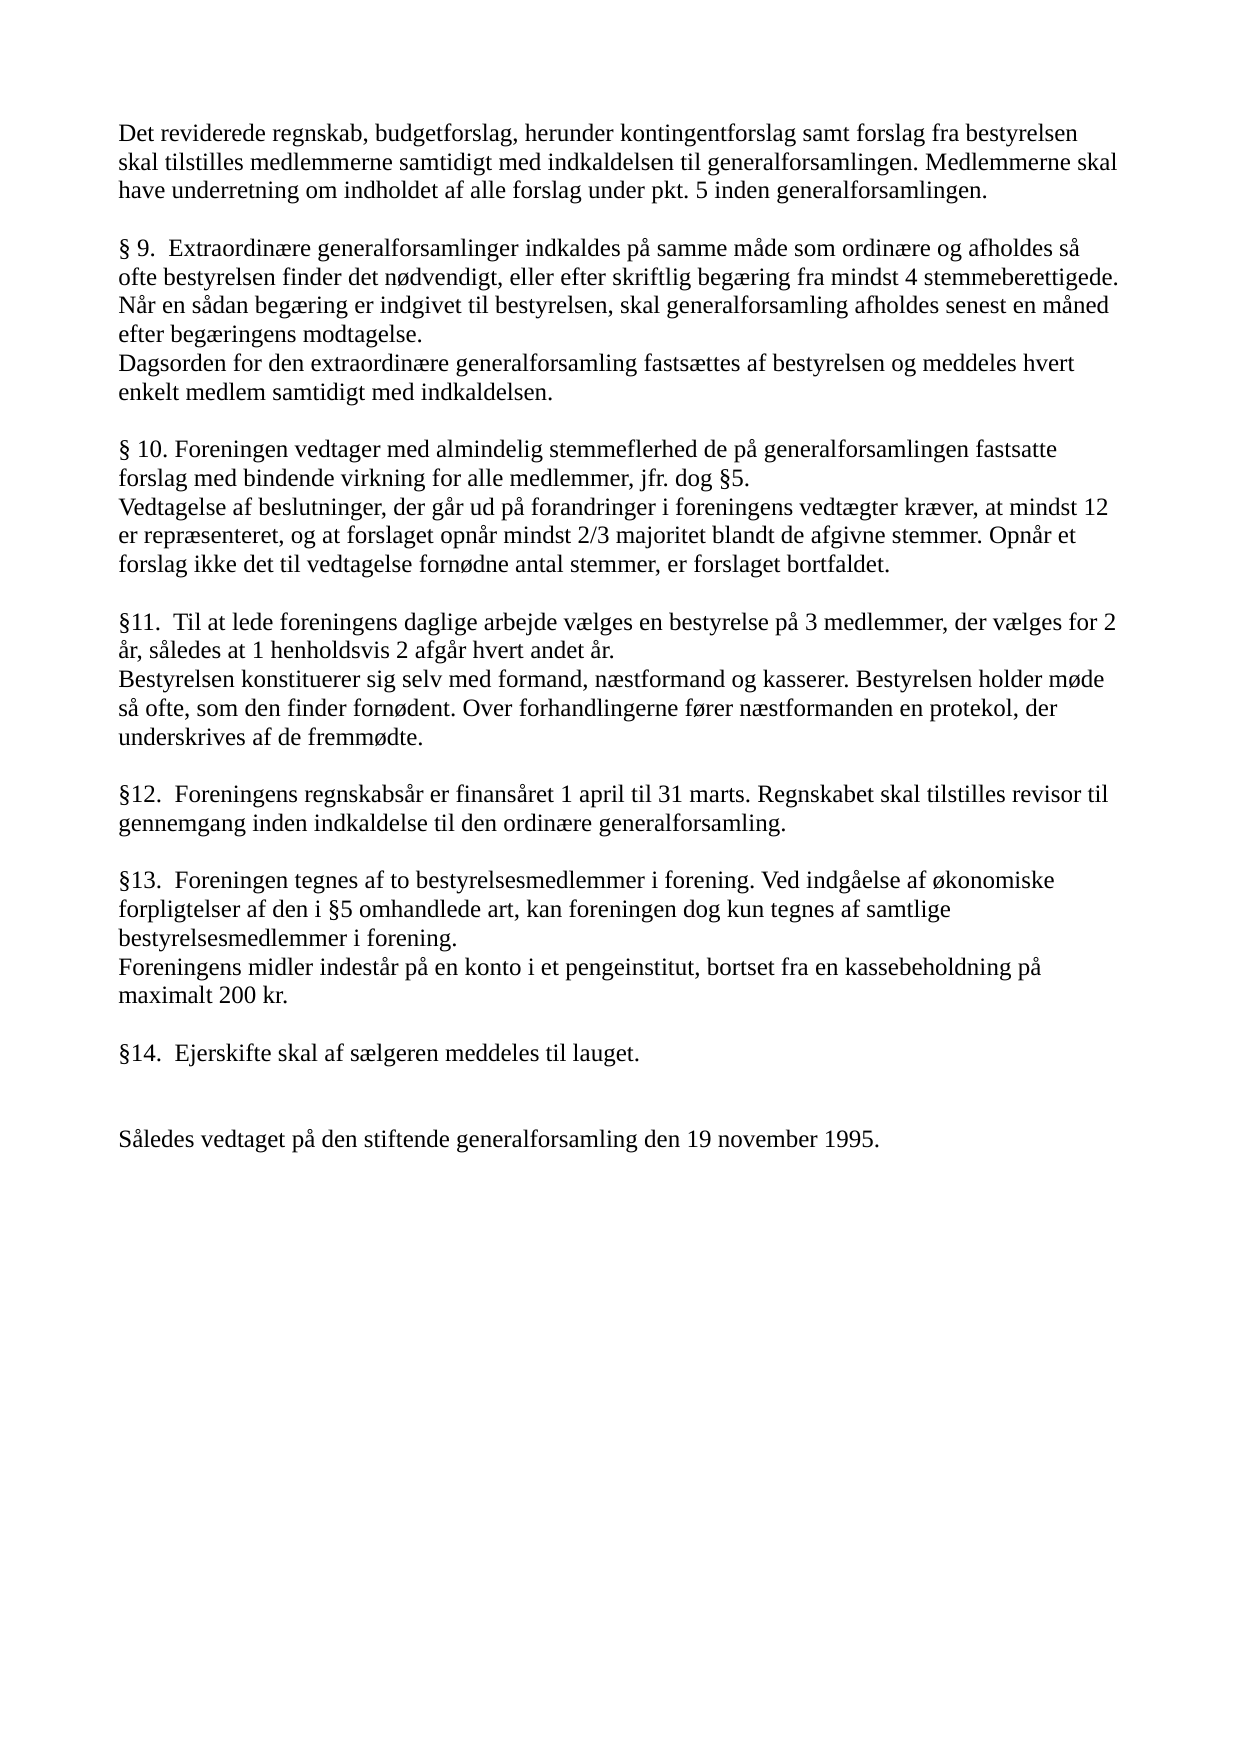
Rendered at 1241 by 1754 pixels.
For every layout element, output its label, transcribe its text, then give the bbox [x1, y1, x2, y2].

text Foreningens midler indestår på en konto i et pengeinstitut, bortset fra en kassebeholdning på maximalt 200 kr. [118, 952, 1122, 1009]
text §13. Foreningen tegnes af to bestyrelsesmedlemmer i forening. Ved indgåelse af økonomiske forpligtelser af den i §5 omhandlede art, kan foreningen dog kun tegnes af samtlige bestyrelsesmedlemmer i forening. [118, 866, 1122, 952]
text Vedtagelse af beslutninger, der går ud på forandringer i foreningens vedtægter kræver, at mindst 12 er repræsenteret, og at forslaget opnår mindst 2/3 majoritet blandt de afgivne stemmer. Opnår et forslag ikke det til vedtagelse fornødne antal stemmer, er forslaget bortfaldet. [118, 492, 1122, 578]
text § 10. Foreningen vedtager med almindelig stemmeflerhed de på generalforsamlingen fastsatte forslag med bindende virkning for alle medlemmer, jfr. dog §5. [118, 434, 1122, 492]
text §12. Foreningens regnskabsår er finansåret 1 april til 31 marts. Regnskabet skal tilstilles revisor til gennemgang inden indkaldelse til den ordinære generalforsamling. [118, 779, 1122, 837]
text Dagsorden for den extraordinære generalforsamling fastsættes af bestyrelsen og meddeles hvert enkelt medlem samtidigt med indkaldelsen. [118, 348, 1122, 406]
text §11. Til at lede foreningens daglige arbejde vælges en bestyrelse på 3 medlemmer, der vælges for 2 år, således at 1 henholdsvis 2 afgår hvert andet år. [118, 607, 1122, 664]
text §14. Ejerskifte skal af sælgeren meddeles til lauget. [118, 1038, 1122, 1067]
text § 9. Extraordinære generalforsamlinger indkaldes på samme måde som ordinære og afholdes så ofte bestyrelsen finder det nødvendigt, eller efter skriftlig begæring fra mindst 4 stemmeberettigede. Når en sådan begæring er indgivet til bestyrelsen, skal generalforsamling afholdes senest en måned efter begæringens modtagelse. [118, 233, 1122, 348]
text Således vedtaget på den stiftende generalforsamling den 19 november 1995. [118, 1124, 1122, 1153]
text Bestyrelsen konstituerer sig selv med formand, næstformand og kasserer. Bestyrelsen holder møde så ofte, som den finder fornødent. Over forhandlingerne fører næstformanden en protekol, der underskrives af de fremmødte. [118, 664, 1122, 751]
text Det reviderede regnskab, budgetforslag, herunder kontingentforslag samt forslag fra bestyrelsen skal tilstilles medlemmerne samtidigt med indkaldelsen til generalforsamlingen. Medlemmerne skal have underretning om indholdet af alle forslag under pkt. 5 inden generalforsamlingen. [118, 118, 1122, 204]
